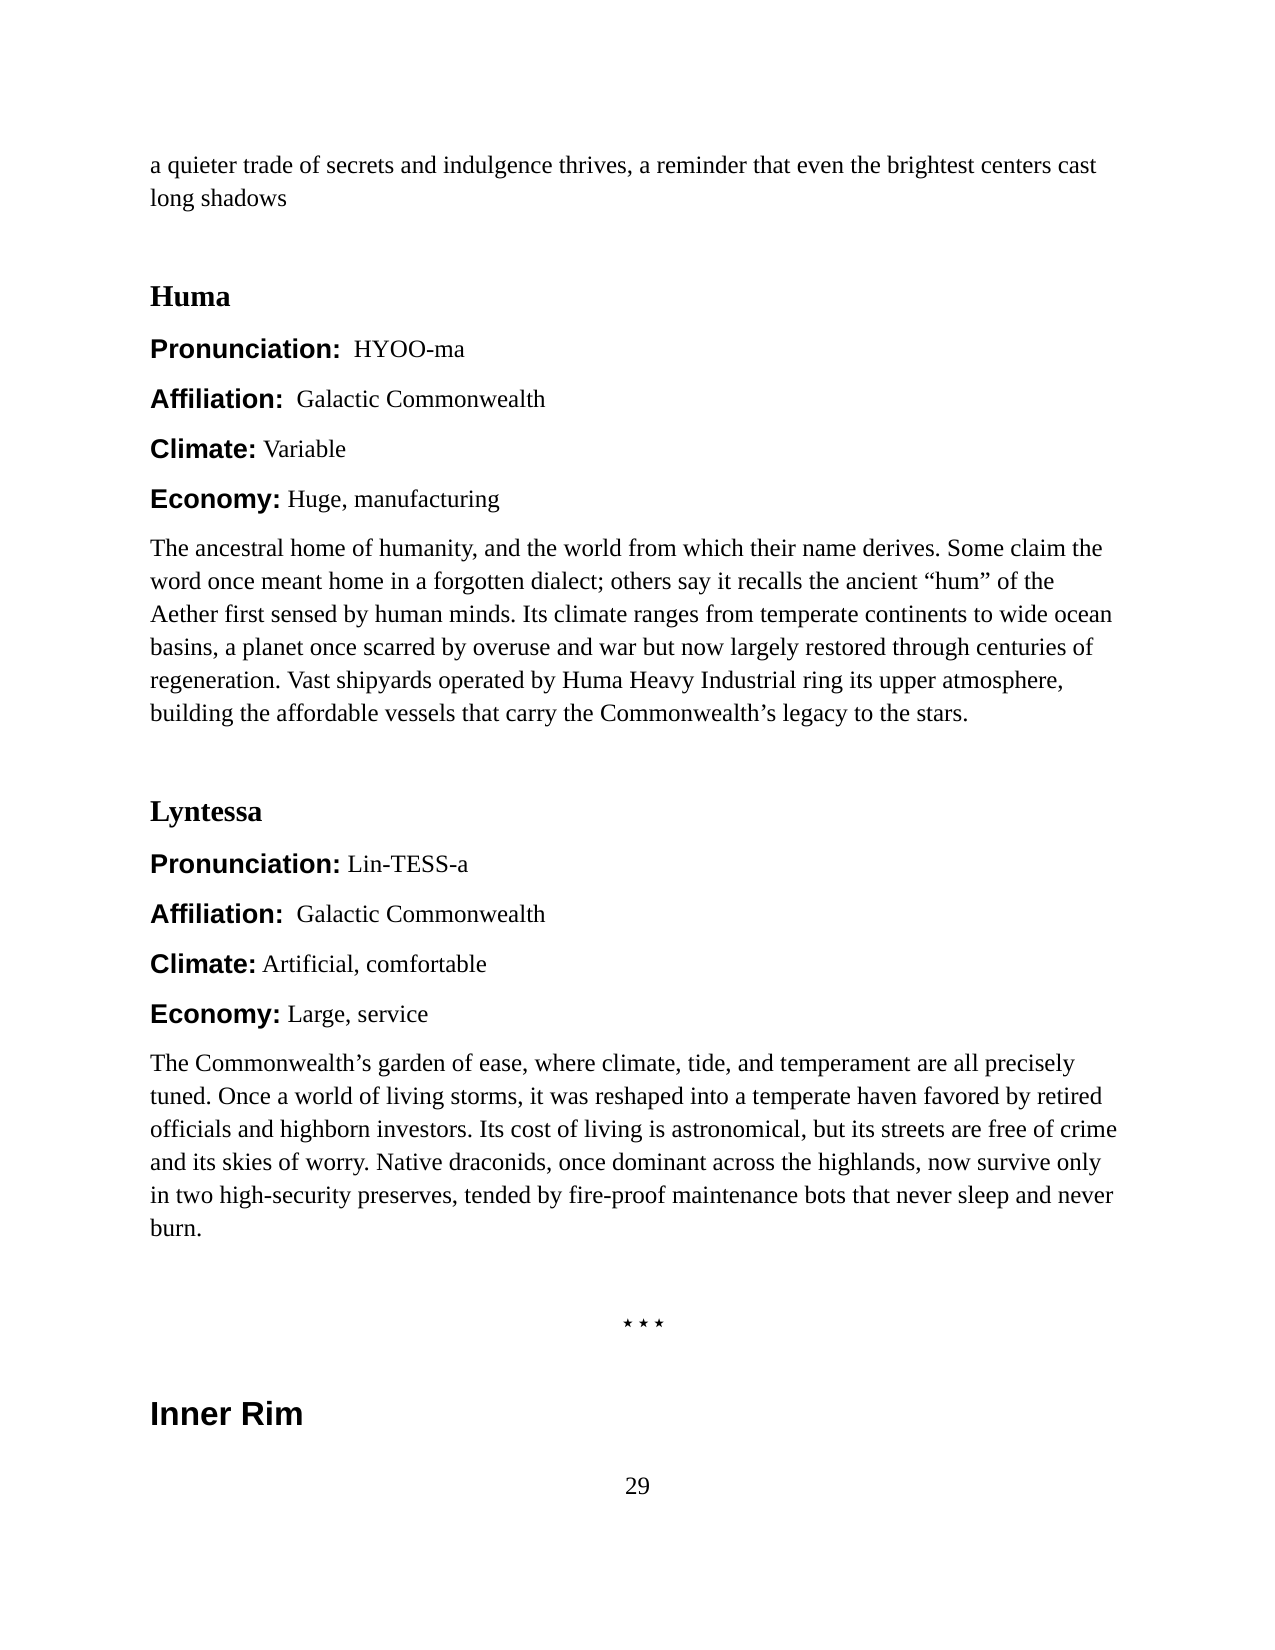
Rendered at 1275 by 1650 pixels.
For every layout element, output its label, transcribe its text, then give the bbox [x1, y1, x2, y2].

subtitle Climate: [150, 433, 257, 464]
text Galactic Commonwealth [284, 898, 1125, 929]
text a quieter trade of secrets and indulgence thrives, a reminder that even the brightest centers cast long shadows [150, 150, 1125, 212]
subtitle Affiliation: [150, 383, 284, 414]
subtitle Inner Rim [150, 1394, 1125, 1432]
text Large, service [281, 998, 1125, 1029]
subtitle Affiliation: [150, 898, 284, 929]
subtitle Pronunciation: [150, 333, 341, 364]
subtitle Economy: [150, 483, 281, 514]
subtitle Pronunciation: [150, 848, 341, 879]
text Lyntessa [150, 793, 1125, 828]
text Huma [150, 278, 1125, 313]
text ⋆⋆⋆ [162, 1308, 1125, 1337]
text Variable [257, 433, 1125, 464]
text Artificial, comfortable [257, 948, 1125, 979]
text Huge, manufacturing [281, 483, 1125, 514]
text Galactic Commonwealth [284, 383, 1125, 414]
subtitle Economy: [150, 998, 281, 1029]
text Lin-TESS-a [341, 848, 1125, 879]
text HYOO-ma [341, 333, 1125, 364]
text The ancestral home of humanity, and the world from which their name derives. Some claim the word once meant home in a forgotten dialect; others say it recalls the ancient “hum” of the Aether first sensed by human minds. Its climate ranges from temperate continents to wide ocean basins, a planet once scarred by overuse and war but now largely restored through centuries of regeneration. Vast shipyards operated by Huma Heavy Industrial ring its upper atmosphere, building the affordable vessels that carry the Commonwealth’s legacy to the stars. [150, 533, 1125, 727]
subtitle Climate: [150, 948, 257, 979]
text The Commonwealth’s garden of ease, where climate, tide, and temperament are all precisely tuned. Once a world of living storms, it was reshaped into a temperate haven favored by retired officials and highborn investors. Its cost of living is astronomical, but its streets are free of crime and its skies of worry. Native draconids, once dominant across the highlands, now survive only in two high-security preserves, tended by fire-proof maintenance bots that never sleep and never burn. [150, 1048, 1125, 1242]
